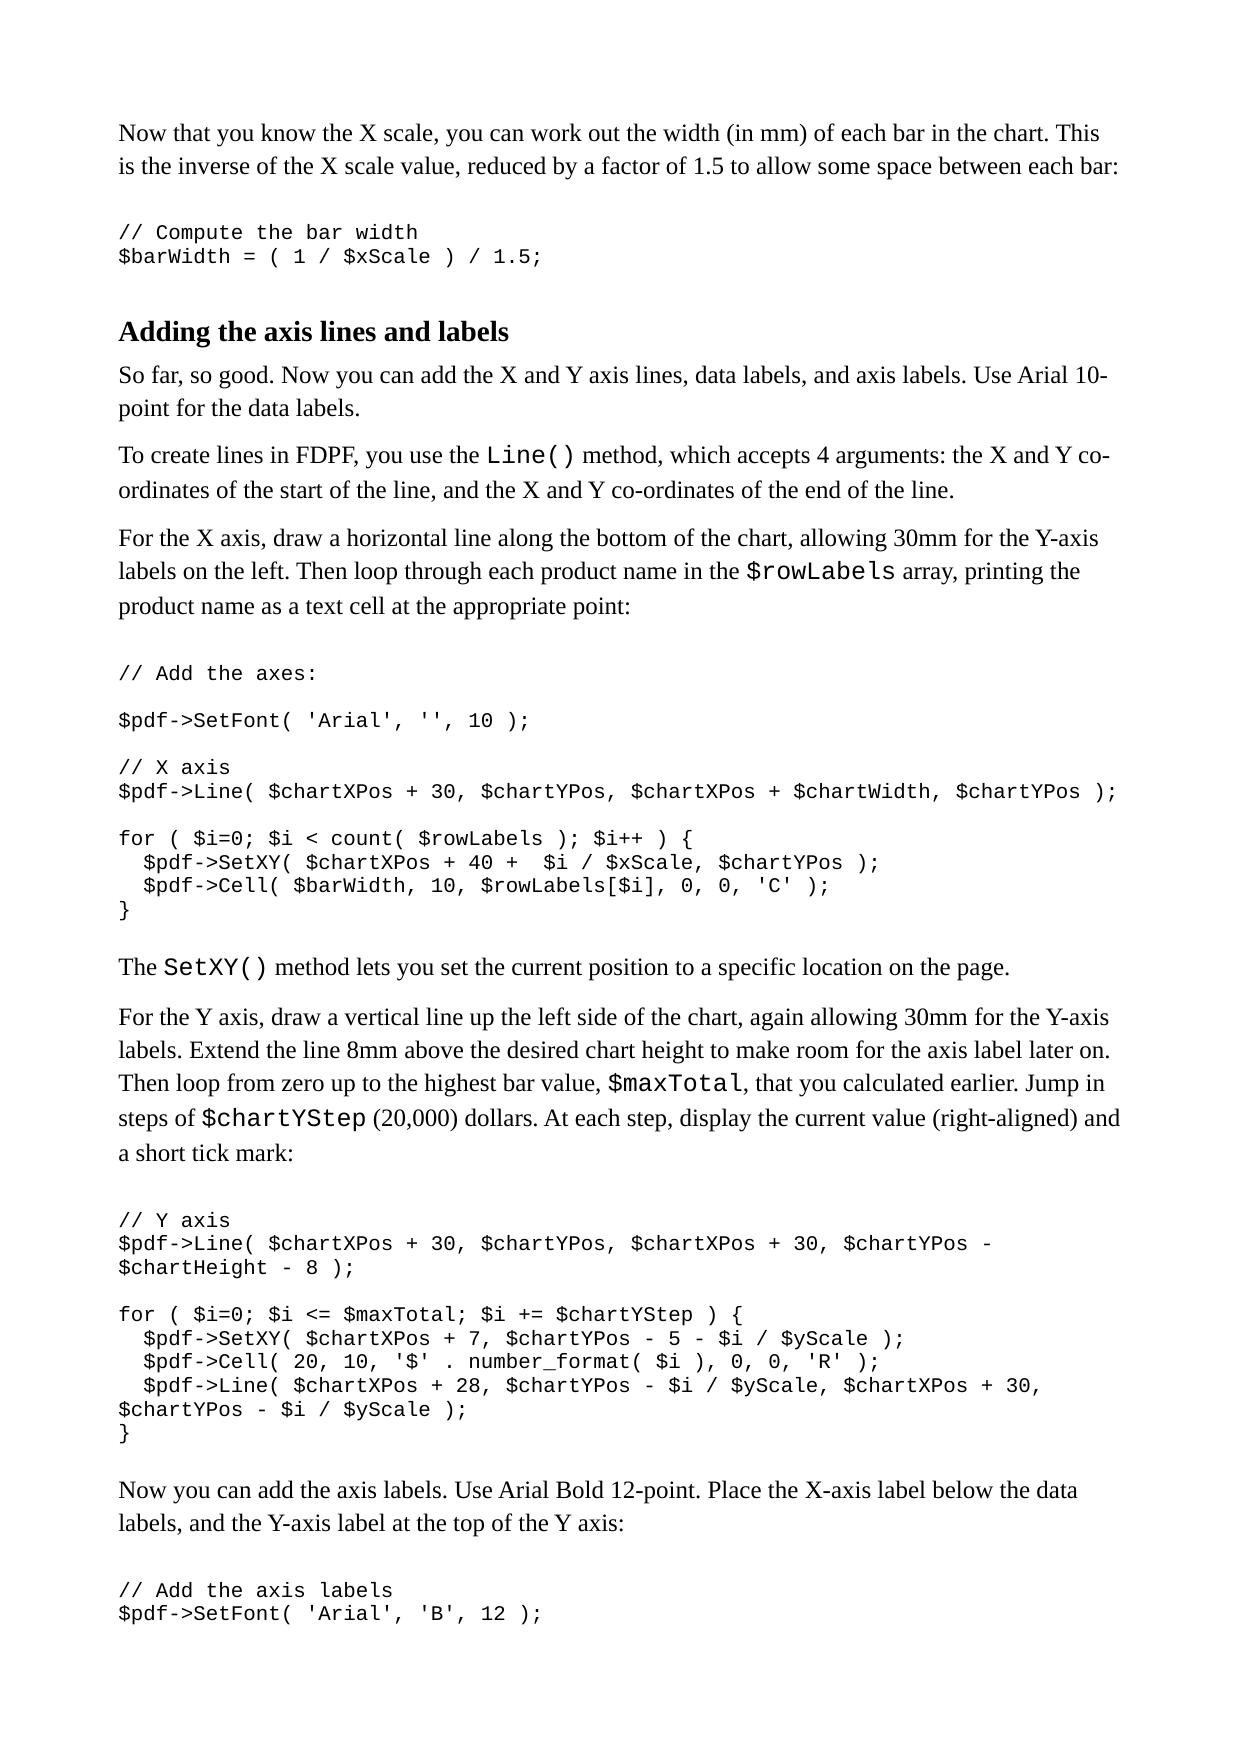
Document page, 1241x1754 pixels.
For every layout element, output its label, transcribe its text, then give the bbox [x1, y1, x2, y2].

text // Compute the bar width [118, 222, 1122, 246]
text For the X axis, draw a horizontal line along the bottom of the chart, allowing 30mm for the Y-axis labels on the left. Then loop through each product name in the $rowLabels array, printing the product name as a text cell at the appropriate point: [118, 523, 1122, 620]
subtitle Adding the axis lines and labels [118, 314, 1122, 347]
text // X axis [118, 757, 1122, 781]
text $pdf->Cell( 20, 10, '$' . number_format( $i ), 0, 0, 'R' ); [118, 1351, 1122, 1375]
text // Y axis [118, 1209, 1122, 1233]
text $pdf->Cell( $barWidth, 10, $rowLabels[$i], 0, 0, 'C' ); [118, 875, 1122, 899]
text $pdf->Line( $chartXPos + 30, $chartYPos, $chartXPos + 30, $chartYPos - $chartHeight - 8 ); [118, 1233, 1122, 1281]
text For the Y axis, draw a vertical line up the left side of the chart, again allowing 30mm for the Y-axis labels. Extend the line 8mm above the desired chart height to make room for the axis label later on. Then loop from zero up to the highest bar value, $maxTotal, that you calculated earlier. Jump in steps of $chartYStep (20,000) dollars. At each step, display the current value (right-aligned) and a short tick mark: [118, 1002, 1122, 1167]
text To create lines in FDPF, you use the Line() method, which accepts 4 arguments: the X and Y co-ordinates of the start of the line, and the X and Y co-ordinates of the end of the line. [118, 440, 1122, 504]
text } [118, 1422, 1122, 1446]
text $pdf->SetFont( 'Arial', '', 10 ); [118, 710, 1122, 733]
text // Add the axes: [118, 662, 1122, 686]
text $pdf->Line( $chartXPos + 28, $chartYPos - $i / $yScale, $chartXPos + 30, $chartYPos - $i / $yScale ); [118, 1375, 1122, 1422]
text $barWidth = ( 1 / $xScale ) / 1.5; [118, 246, 1122, 270]
text for ( $i=0; $i <= $maxTotal; $i += $chartYStep ) { [118, 1304, 1122, 1328]
text So far, so good. Now you can add the X and Y axis lines, data labels, and axis labels. Use Arial 10-point for the data labels. [118, 360, 1122, 422]
text for ( $i=0; $i < count( $rowLabels ); $i++ ) { [118, 828, 1122, 852]
text // Add the axis labels [118, 1580, 1122, 1603]
text $pdf->SetXY( $chartXPos + 7, $chartYPos - 5 - $i / $yScale ); [118, 1328, 1122, 1351]
text $pdf->SetXY( $chartXPos + 40 + $i / $xScale, $chartYPos ); [118, 852, 1122, 875]
text } [118, 899, 1122, 923]
text Now you can add the axis labels. Use Arial Bold 12-point. Place the X-axis label below the data labels, and the Y-axis label at the top of the Y axis: [118, 1476, 1122, 1537]
text The SetXY() method lets you set the current position to a specific location on the page. [118, 952, 1122, 983]
text $pdf->Line( $chartXPos + 30, $chartYPos, $chartXPos + $chartWidth, $chartYPos ); [118, 781, 1122, 804]
text Now that you know the X scale, you can work out the width (in mm) of each bar in the chart. This is the inverse of the X scale value, reduced by a factor of 1.5 to allow some space between each bar: [118, 118, 1122, 180]
text $pdf->SetFont( 'Arial', 'B', 12 ); [118, 1603, 1122, 1627]
